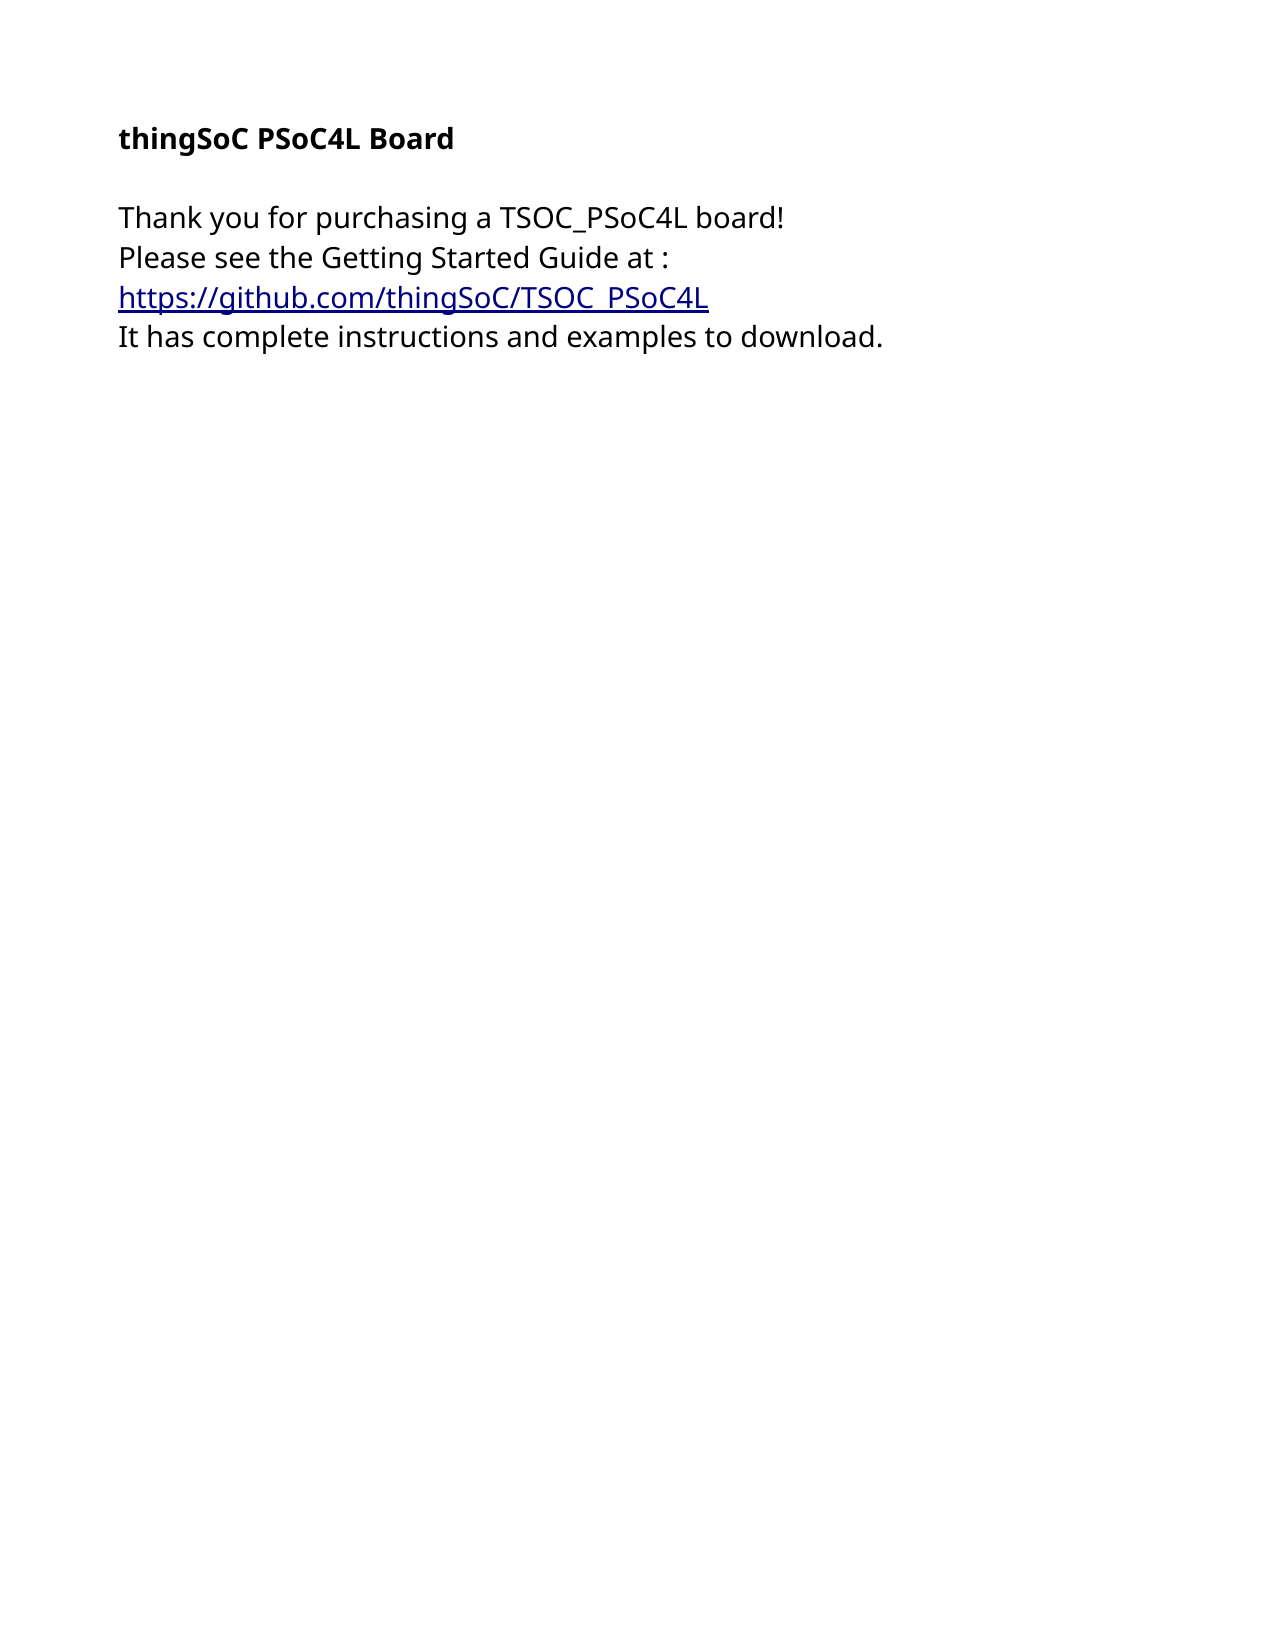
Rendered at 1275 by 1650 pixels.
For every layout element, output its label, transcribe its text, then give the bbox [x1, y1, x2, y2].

text thingSoC PSoC4L Board Thank you for purchasing a TSOC_PSoC4L board! Please see the Getting Started Guide at : https://github.com/thingSoC/TSOC_PSoC4L It has complete instructions and examples to download. [118, 118, 1157, 356]
